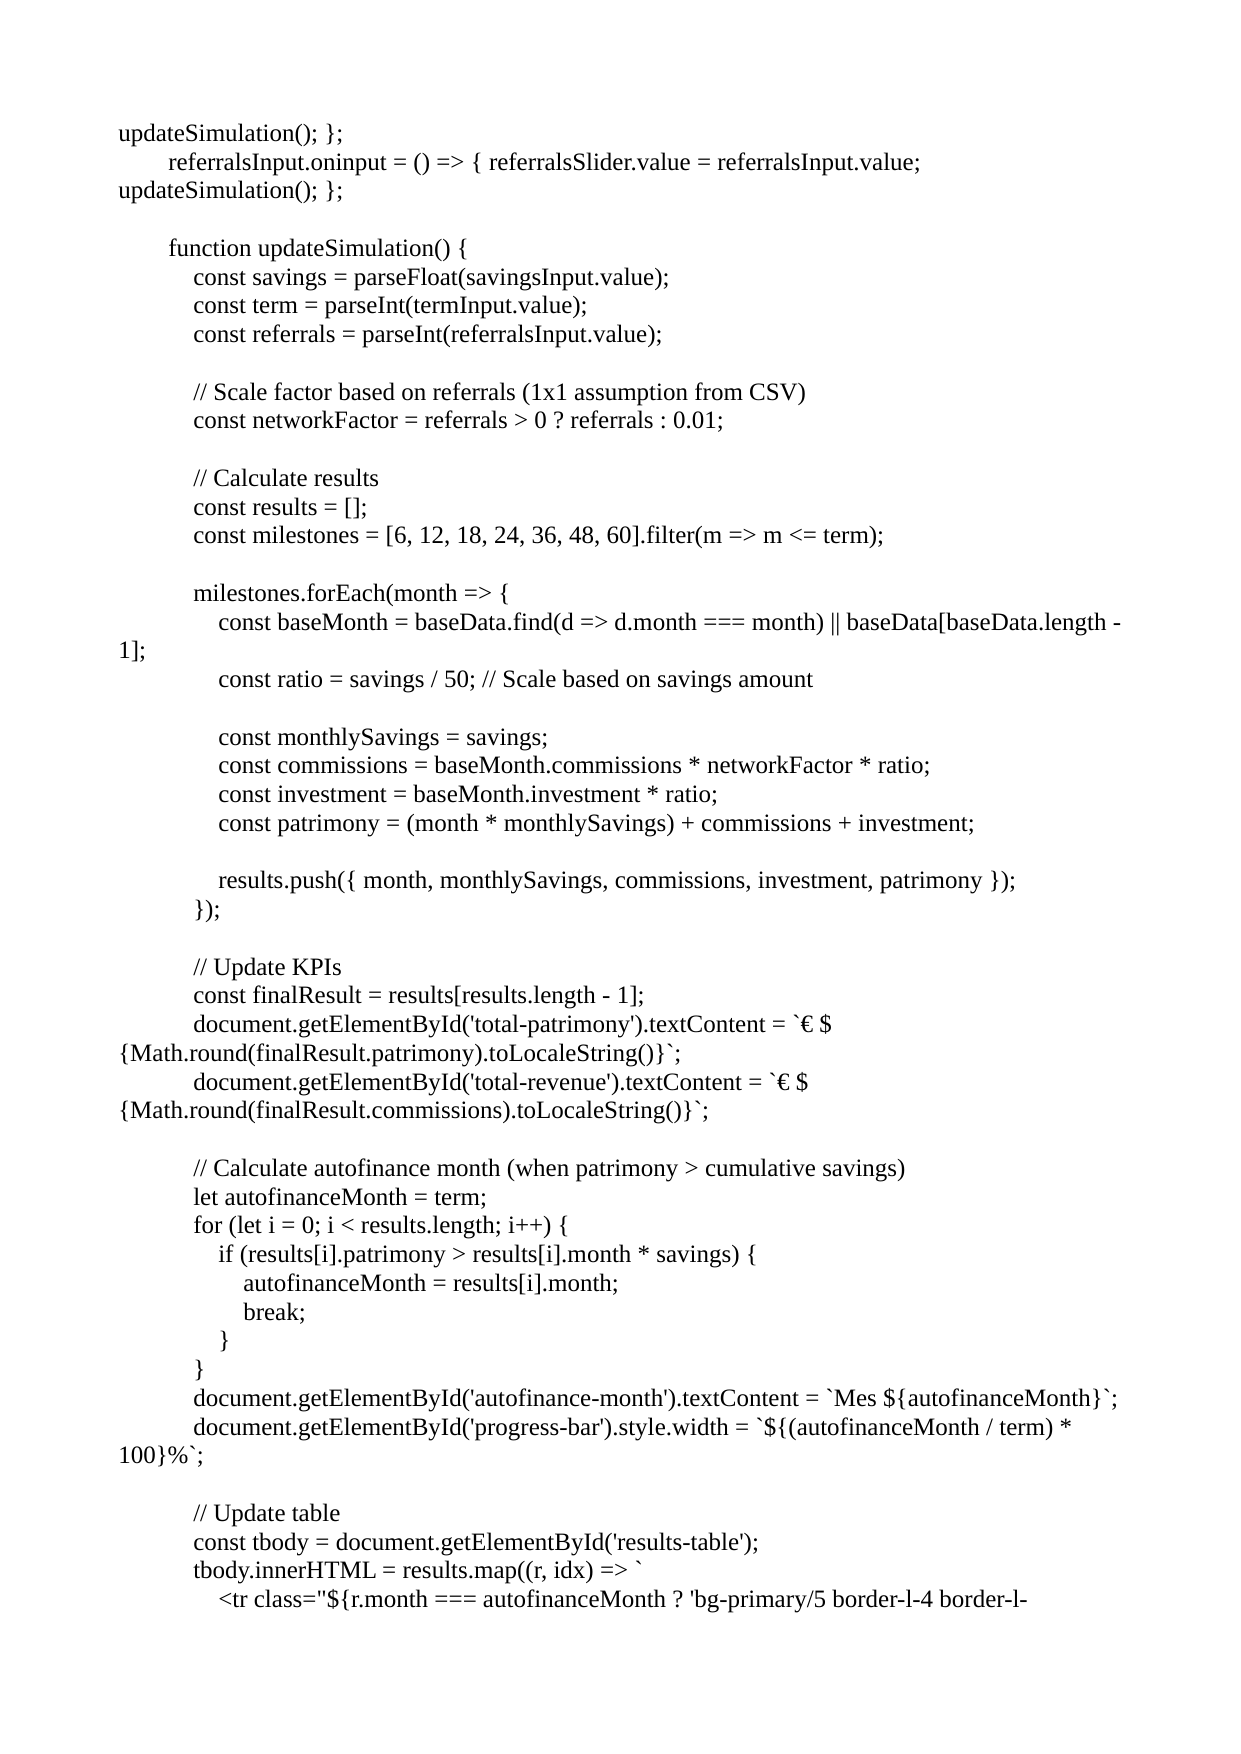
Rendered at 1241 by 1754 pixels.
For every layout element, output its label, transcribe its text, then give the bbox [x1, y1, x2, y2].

table_cell updateSimulation(); }; referralsInput.oninput = () => { referralsSlider.value = referralsInput.value; updateSimulation(); }; function updateSimulation() { const savings = parseFloat(savingsInput.value); const term = parseInt(termInput.value); const referrals = parseInt(referralsInput.value); // Scale factor based on referrals (1x1 assumption from CSV) const networkFactor = referrals > 0 ? referrals : 0.01; // Calculate results const results = []; const milestones = [6, 12, 18, 24, 36, 48, 60].filter(m => m <= term); milestones.forEach(month => { const baseMonth = baseData.find(d => d.month === month) || baseData[baseData.length - 1]; const ratio = savings / 50; // Scale based on savings amount const monthlySavings = savings; const commissions = baseMonth.commissions * networkFactor * ratio; const investment = baseMonth.investment * ratio; const patrimony = (month * monthlySavings) + commissions + investment; results.push({ month, monthlySavings, commissions, investment, patrimony }); }); // Update KPIs const finalResult = results[results.length - 1]; document.getElementById('total-patrimony').textContent = `€ ${Math.round(finalResult.patrimony).toLocaleString()}`; document.getElementById('total-revenue').textContent = `€ ${Math.round(finalResult.commissions).toLocaleString()}`; // Calculate autofinance month (when patrimony > cumulative savings) let autofinanceMonth = term; for (let i = 0; i < results.length; i++) { if (results[i].patrimony > results[i].month * savings) { autofinanceMonth = results[i].month; break; } } document.getElementById('autofinance-month').textContent = `Mes ${autofinanceMonth}`; document.getElementById('progress-bar').style.width = `${(autofinanceMonth / term) * 100}%`; // Update table const tbody = document.getElementById('results-table'); tbody.innerHTML = results.map((r, idx) => ` <tr class="${r.month === autofinanceMonth ? 'bg-primary/5 border-l-4 border-l- [118, 118, 1122, 1613]
